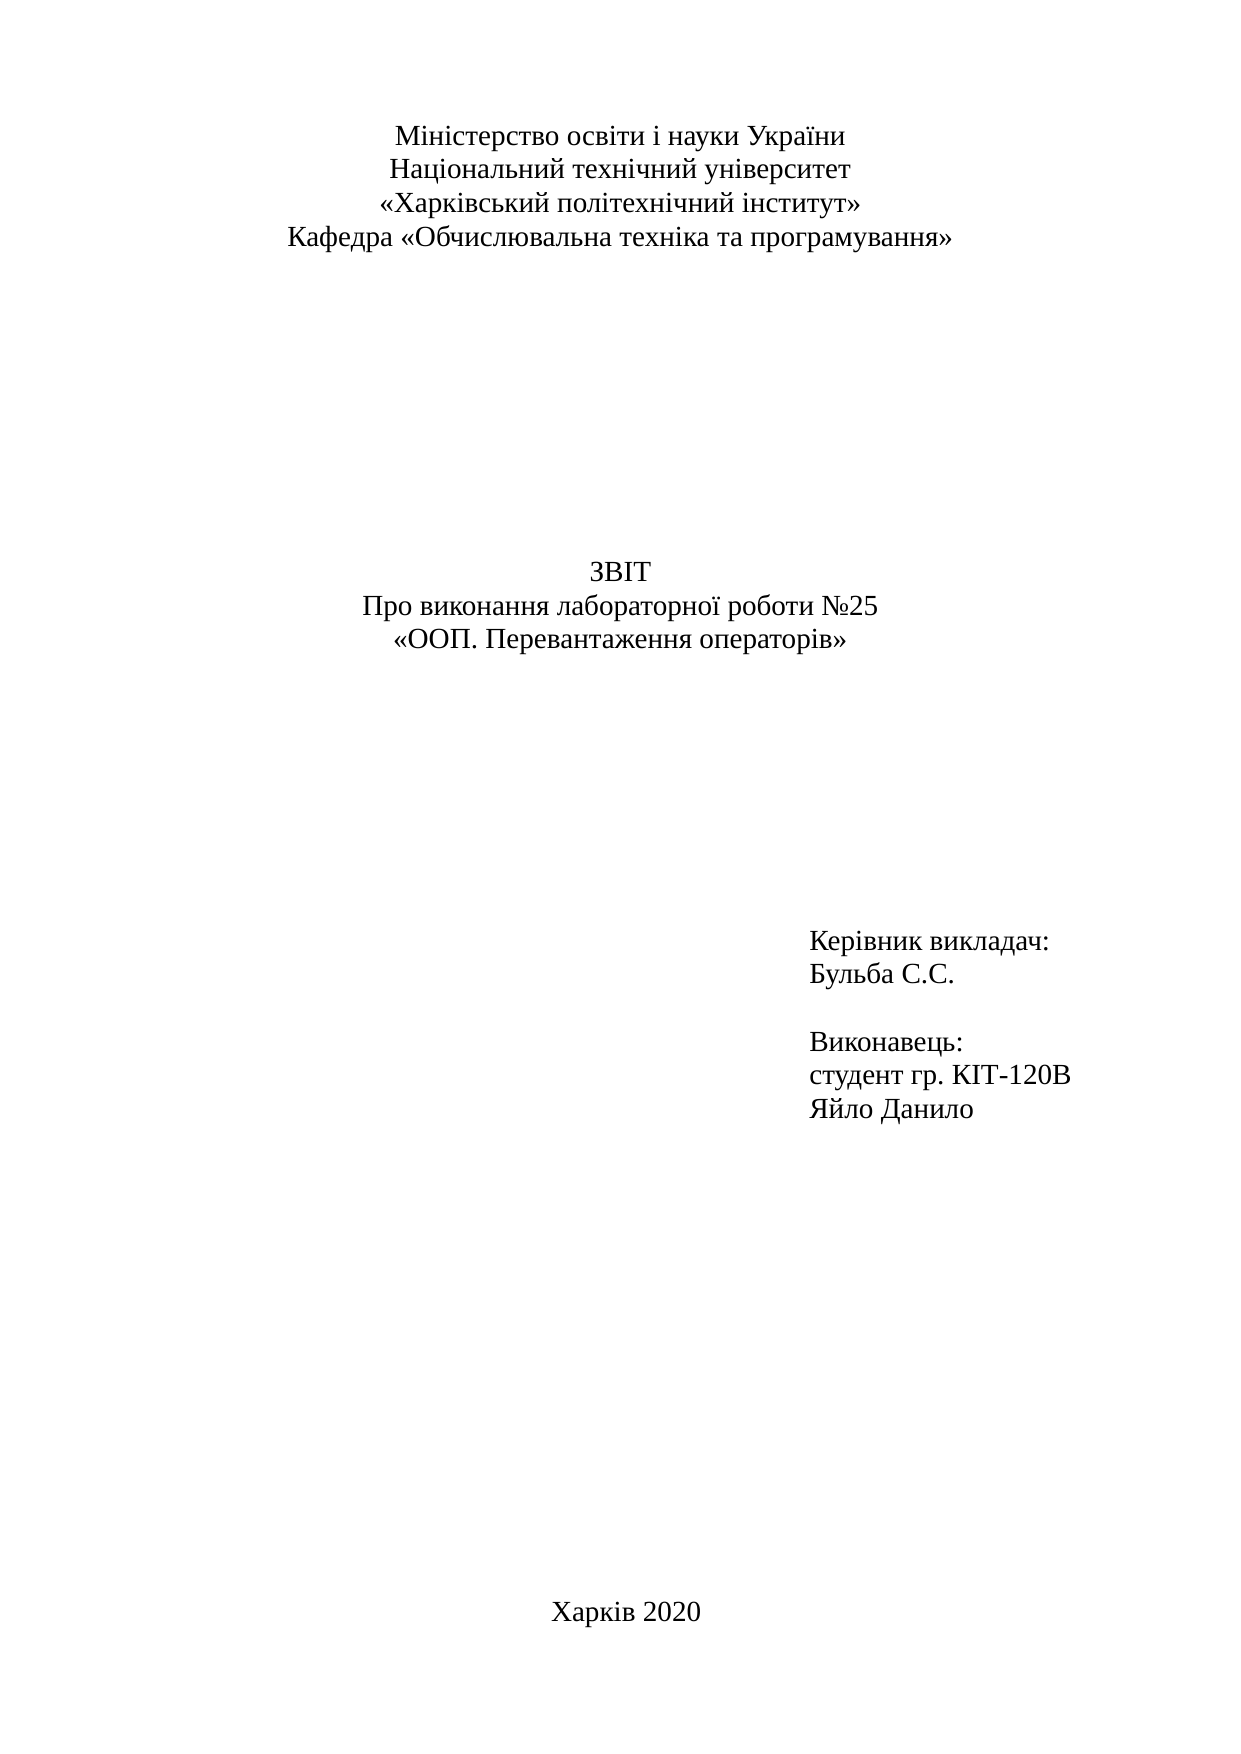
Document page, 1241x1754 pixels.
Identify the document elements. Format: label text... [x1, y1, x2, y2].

text Національний технічний університет [118, 152, 1122, 185]
text ЗВІТ [118, 554, 1122, 588]
text Бульба С.С. [809, 957, 1122, 990]
text Харків 2020 [130, 1594, 1122, 1627]
text Керівник викладач: [809, 923, 1122, 957]
text Кафедра «Обчислювальна техніка та програмування» [118, 219, 1122, 252]
text Яйло Данило [809, 1091, 1122, 1124]
text студент гр. КІТ-120В [809, 1057, 1122, 1091]
text Про виконання лабораторної роботи №25 [118, 588, 1122, 621]
text «Харківський політехнічний інститут» [118, 185, 1122, 219]
text Виконавець: [809, 1024, 1122, 1057]
text «ООП. Перевантаження операторів» [118, 621, 1122, 655]
text Міністерство освіти і науки України [118, 118, 1122, 152]
